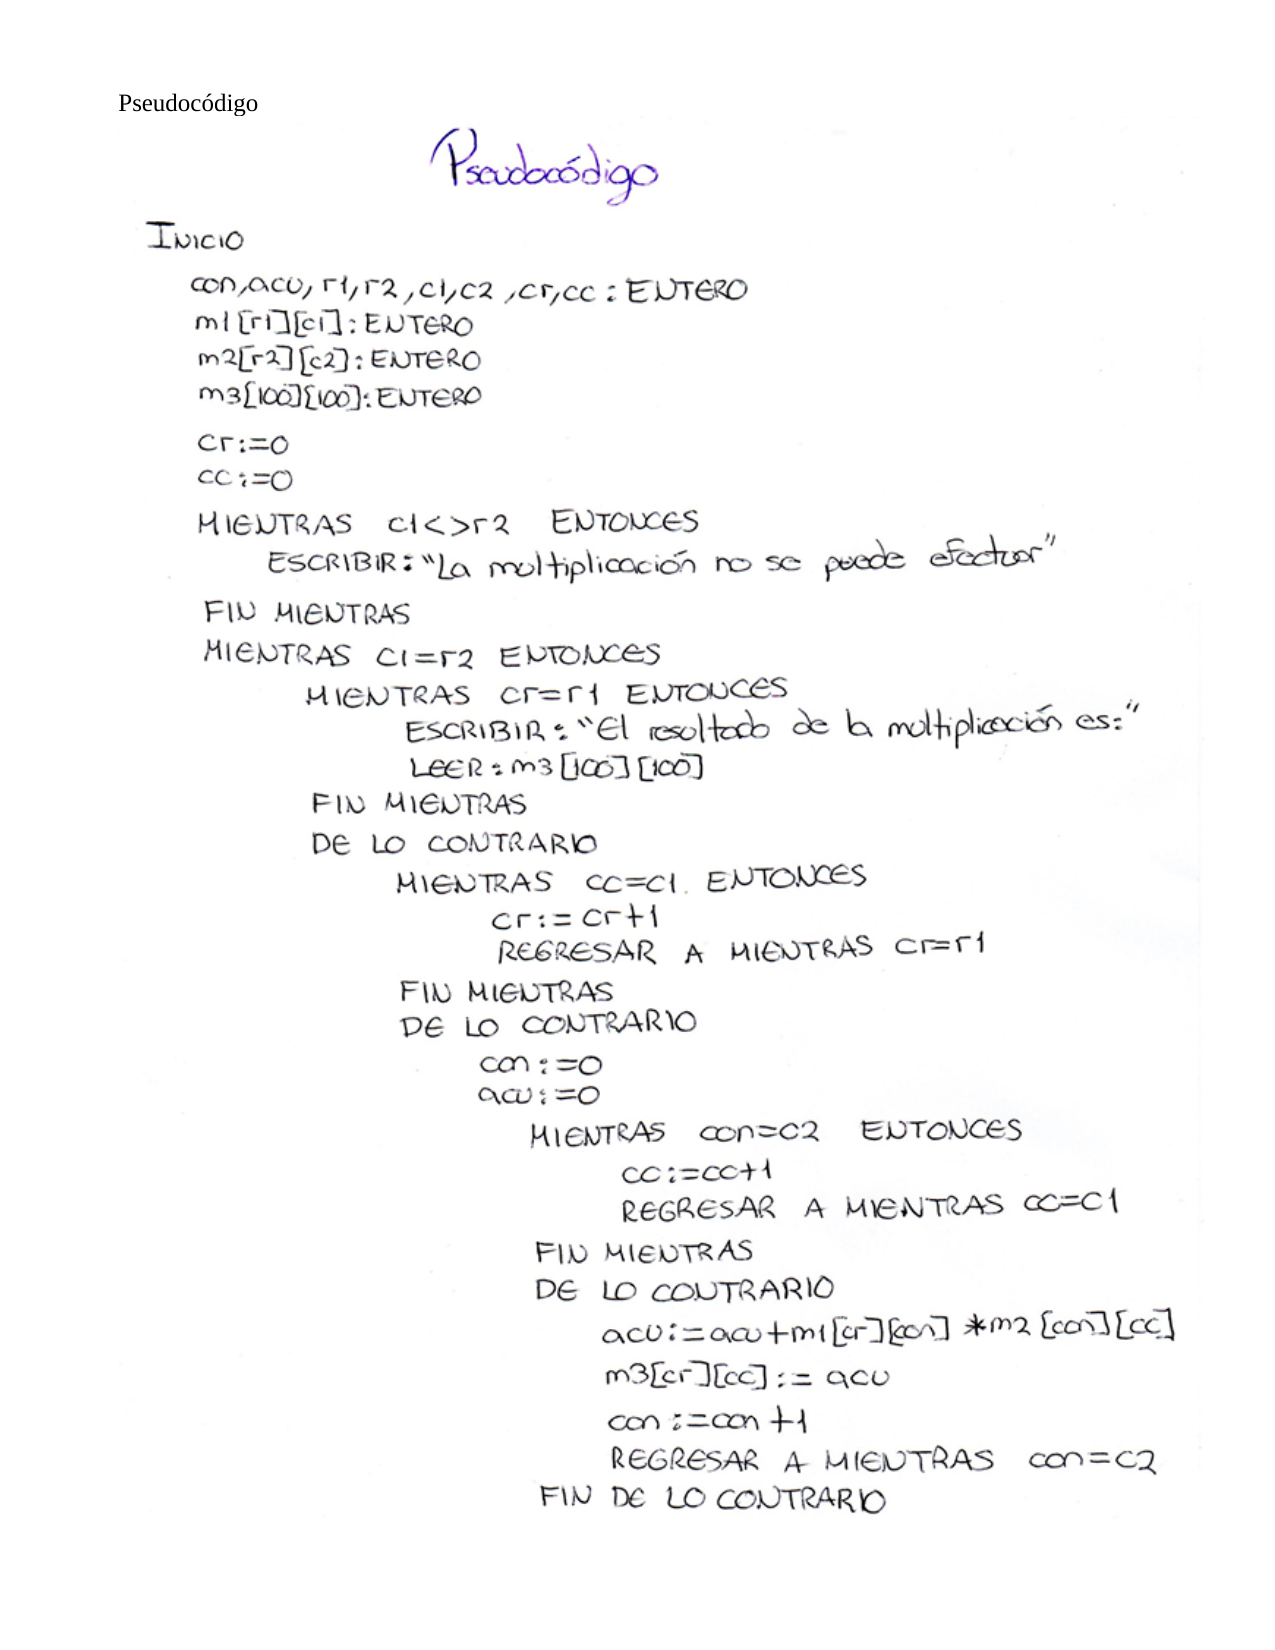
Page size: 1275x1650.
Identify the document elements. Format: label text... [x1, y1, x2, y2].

text Pseudocódigo [118, 88, 1205, 116]
